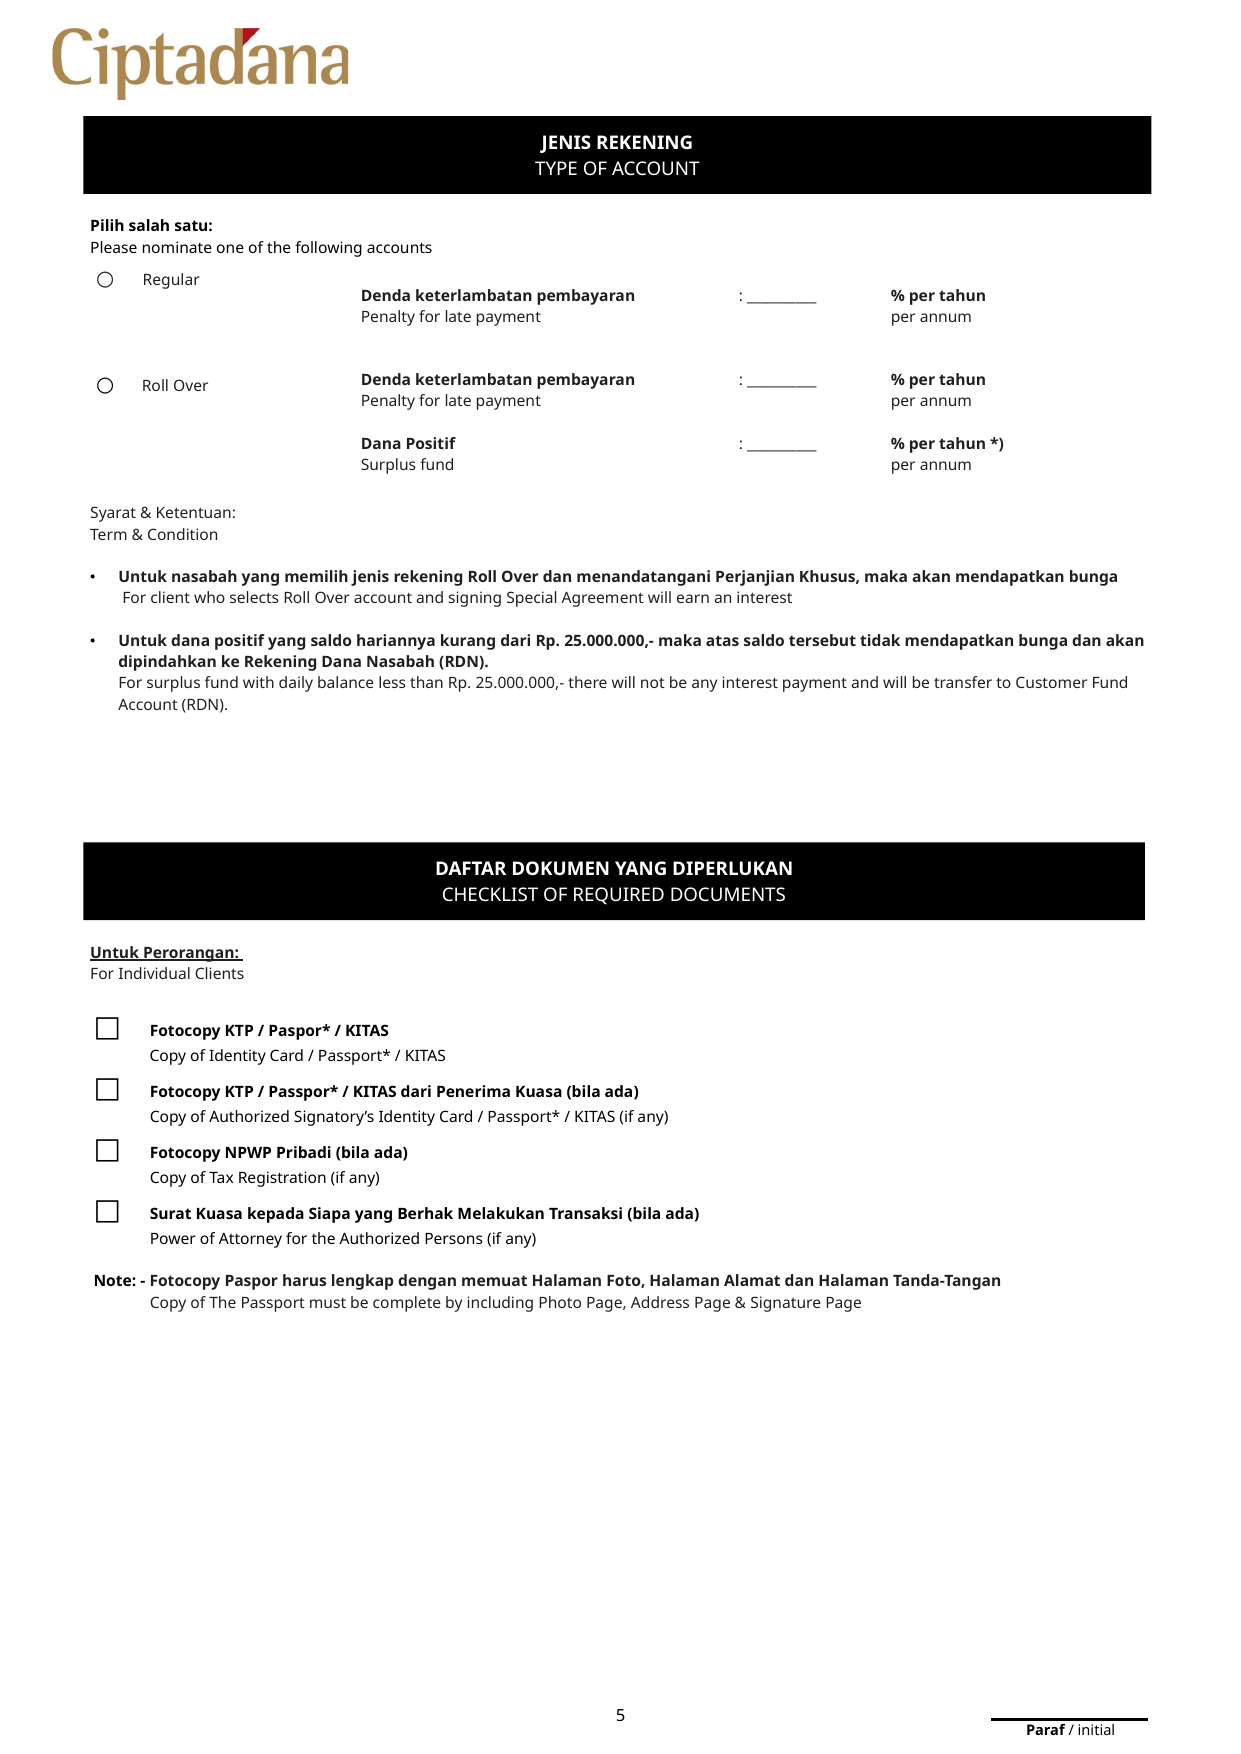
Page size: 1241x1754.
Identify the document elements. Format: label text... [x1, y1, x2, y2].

list Copy of Identity Card / Passport* / KITAS [93, 1045, 644, 1066]
text Term & Condition [90, 523, 1151, 544]
list Power of Attorney for the Authorized Persons (if any) [93, 1228, 1241, 1249]
list Copy of The Passport must be complete by including Photo Page, Address Page & Signature Page [93, 1291, 1241, 1313]
table_cell Denda keterlambatan pembayaran Penalty for late payment Dana Positif Surplus fund [355, 342, 733, 481]
list Fotocopy NPWP Pribadi (bila ada) [93, 1127, 1241, 1167]
list ­Note: - Fotocopy Paspor harus lengkap dengan memuat Halaman Foto, Halaman Alamat dan Halaman Tanda-Tangan [37, 1270, 1241, 1291]
list Fotocopy KTP / Passpor* / KITAS dari Penerima Kuasa (bila ada) [93, 1066, 1241, 1106]
table_cell % per tahun per annum % per tahun *) per annum [885, 342, 1160, 481]
list Surat Kuasa kepada Siapa yang Berhak Melakukan Transaksi (bila ada) [93, 1188, 1241, 1228]
list Copy of Tax Registration (if any) [93, 1167, 1241, 1188]
table_header % per tahun per annum [885, 258, 1160, 342]
list Copy of Authorized Signatory’s Identity Card / Passport* / KITAS (if any) [93, 1106, 1241, 1127]
table_header Regular [90, 258, 355, 342]
text For Individual Clients [90, 963, 1151, 984]
list Fotocopy KTP / Paspor* / KITAS [93, 1005, 1241, 1045]
table_cell : __________ : __________ [733, 342, 885, 481]
list Untuk dana positif yang saldo hariannya kurang dari Rp. 25.000.000,- maka atas saldo tersebut tidak mendapatkan bunga dan akan dipindahkan ke Rekening Dana Nasabah (RDN). For surplus fund with daily balance less than Rp. 25.000.000,- there will not be any interest payment and will be transfer to Customer Fund Account (RDN). [90, 629, 1151, 714]
picture [52, 28, 349, 100]
list Untuk nasabah yang memilih jenis rekening Roll Over dan menandatangani Perjanjian Khusus, maka akan mendapatkan bunga For client who selects Roll Over account and signing Special Agreement will earn an interest [90, 566, 1151, 608]
text Untuk Perorangan: [90, 941, 1151, 963]
text Syarat & Ketentuan: [90, 502, 1151, 523]
text Please nominate one of the following accounts [90, 236, 1151, 258]
table_cell Roll Over [90, 342, 355, 481]
table_header : __________ [733, 258, 885, 342]
table_header Denda keterlambatan pembayaran Penalty for late payment [355, 258, 733, 342]
text Pilih salah satu: [90, 215, 1151, 236]
